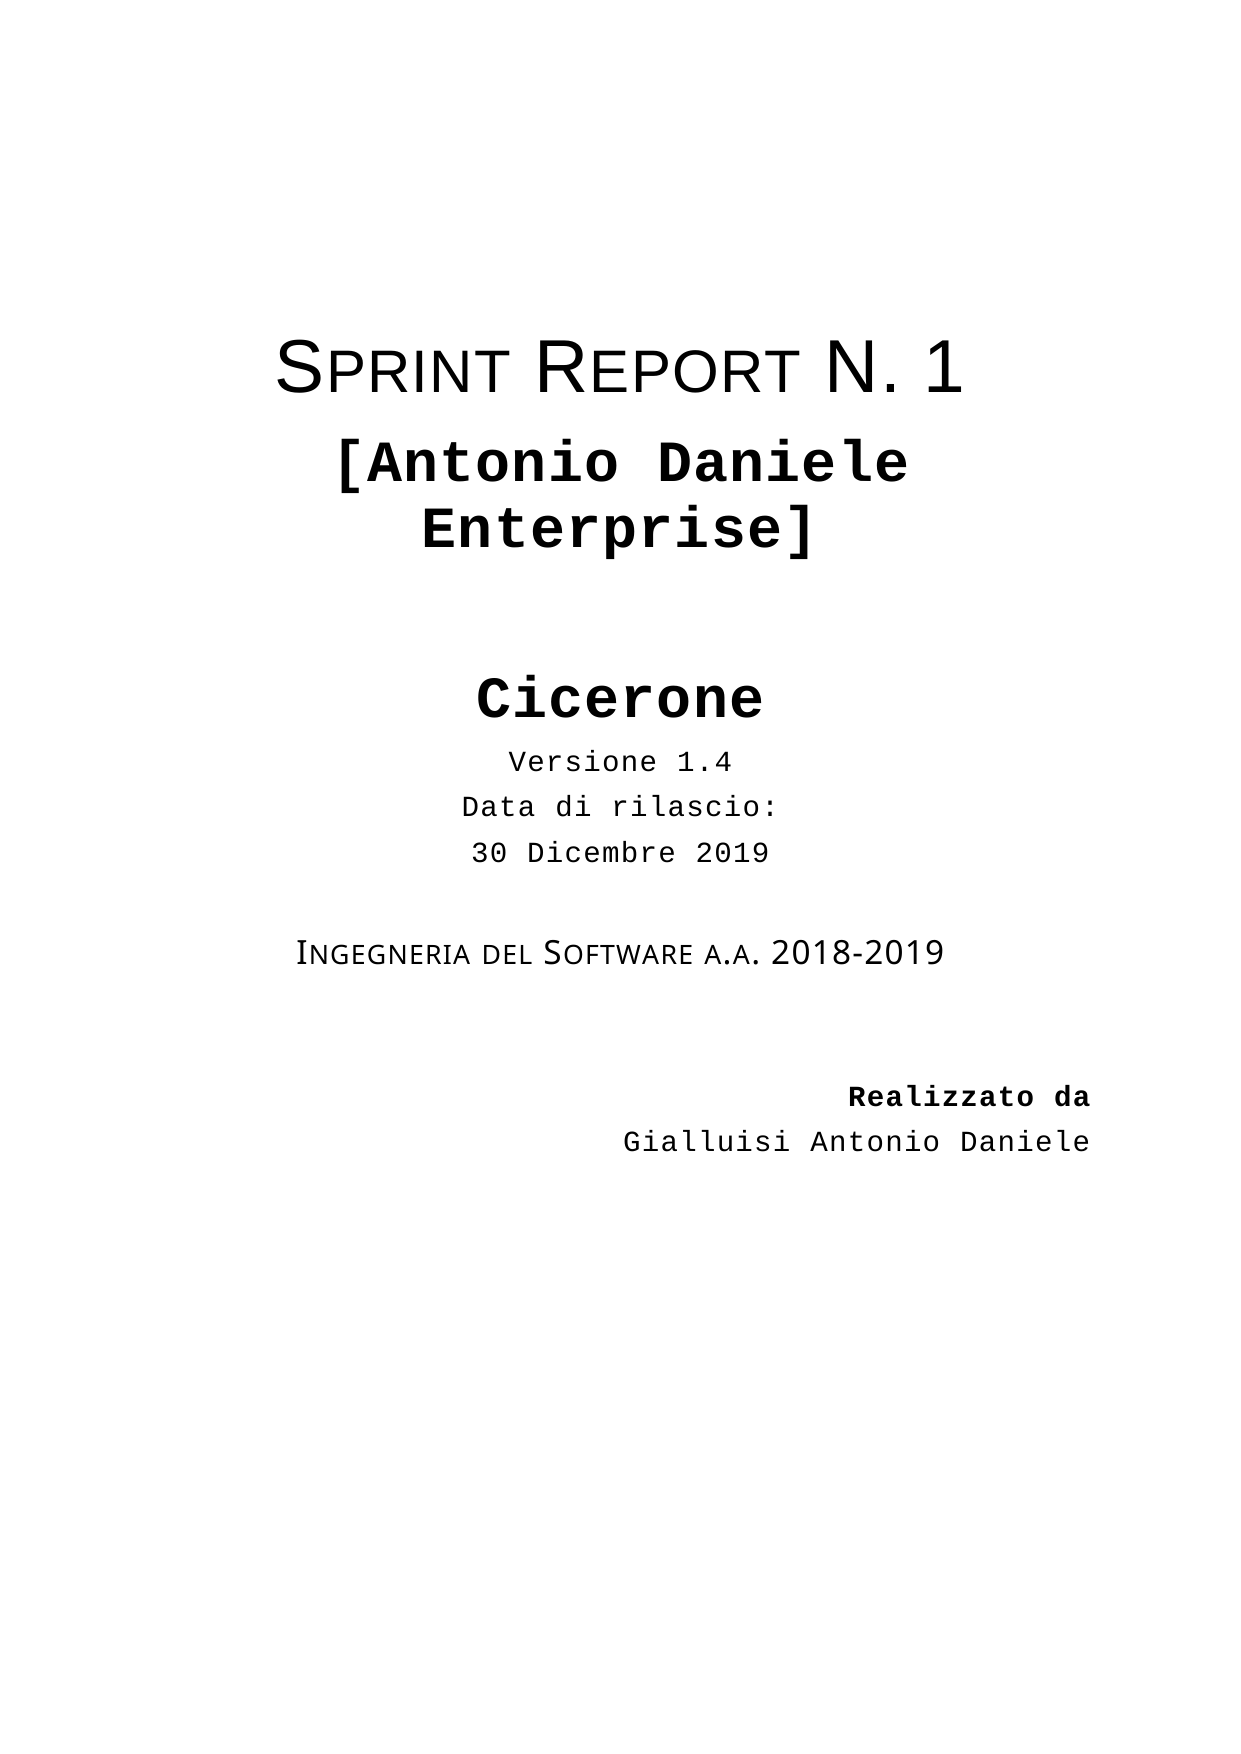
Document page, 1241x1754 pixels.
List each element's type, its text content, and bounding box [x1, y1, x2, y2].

text Realizzato da [150, 1082, 1090, 1115]
text [Antonio Daniele Enterprise] [150, 433, 1090, 565]
text Versione 1.4 [150, 747, 1090, 780]
text Ingegneria del Software a.a. 2018-2019 [150, 929, 1090, 974]
text 30 Dicembre 2019 [150, 838, 1090, 871]
text Gialluisi Antonio Daniele [150, 1127, 1090, 1161]
text Sprint Report N. 1 [150, 322, 1090, 408]
text Data di rilascio: [150, 792, 1090, 826]
text Cicerone [150, 668, 1090, 734]
